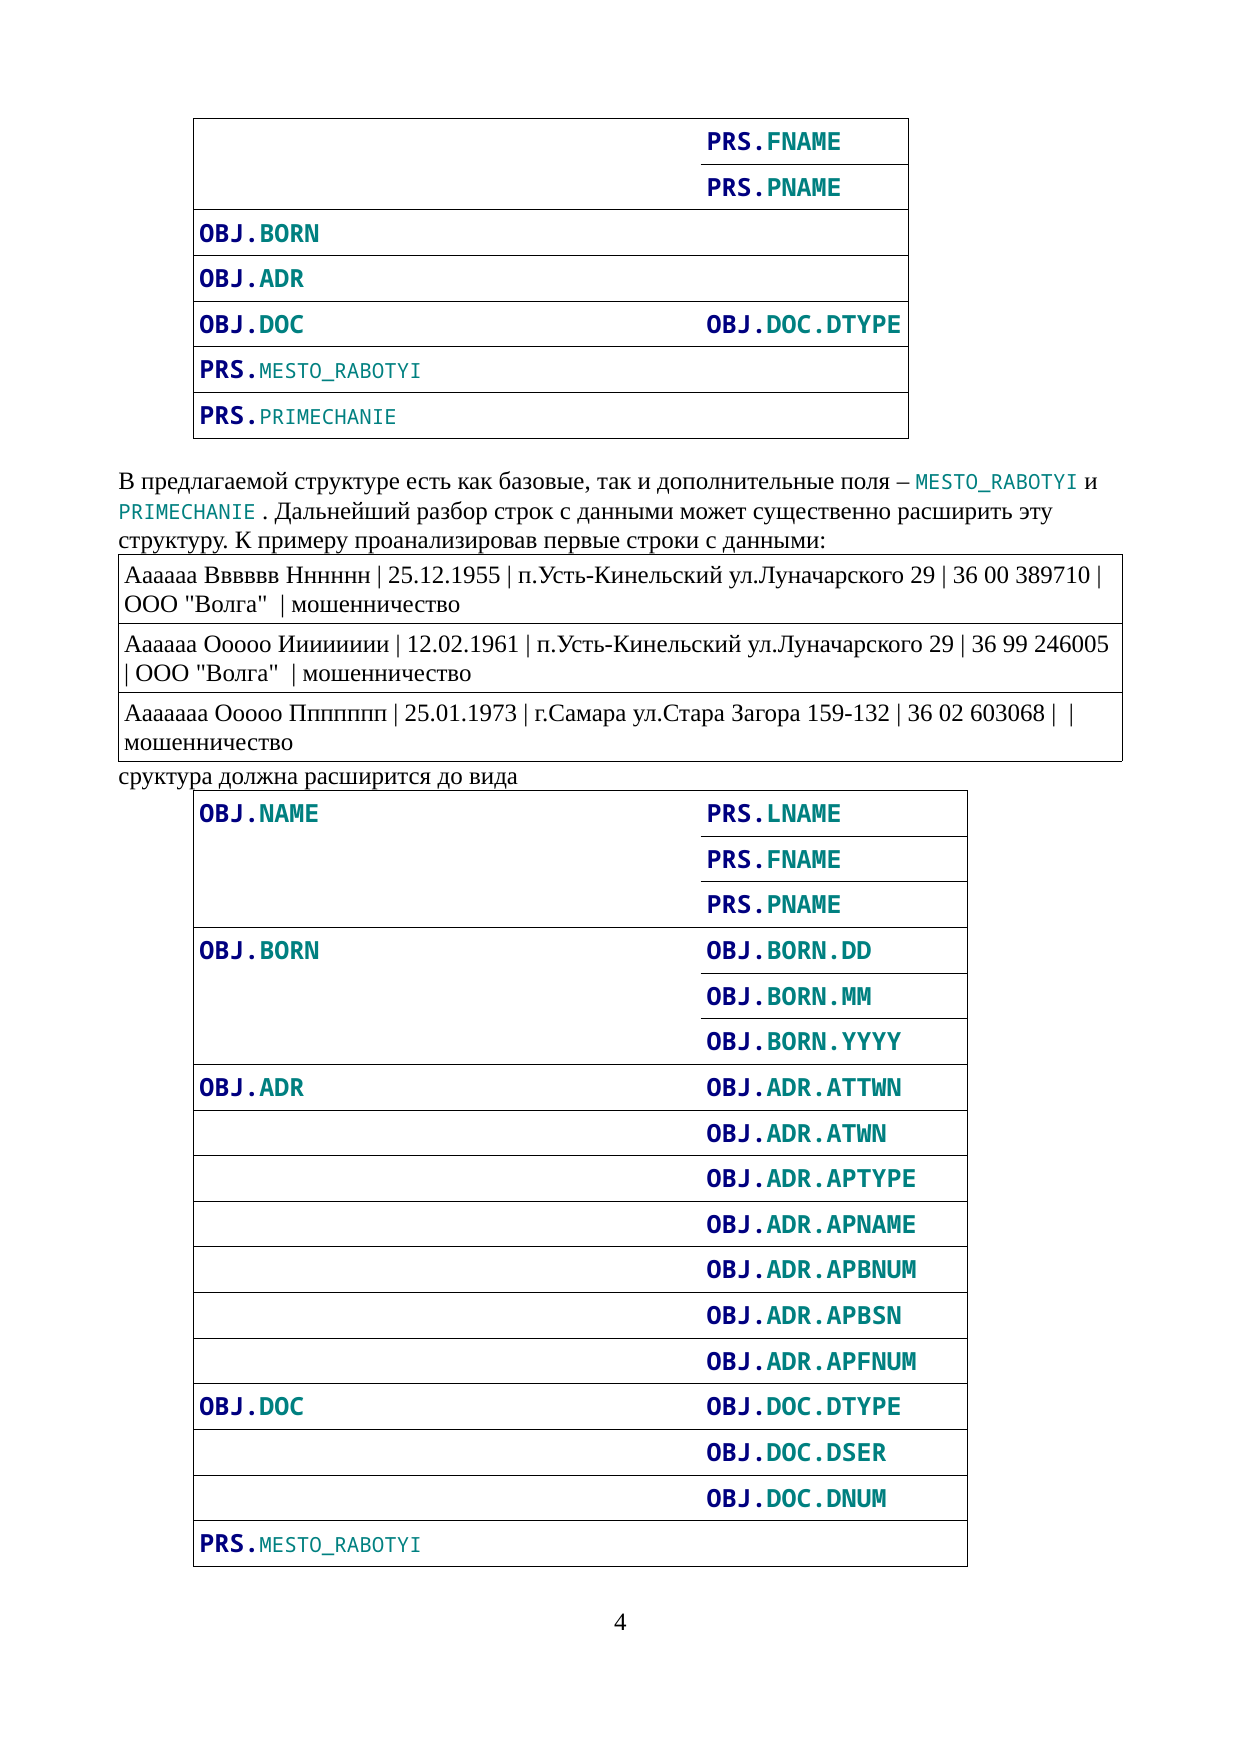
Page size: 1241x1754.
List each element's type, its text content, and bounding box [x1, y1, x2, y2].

table_cell PRS.PNAME [701, 882, 967, 927]
table_cell OBJ.BORN.YYYY [701, 1019, 967, 1064]
table_cell OBJ.BORN.MM [701, 974, 967, 1018]
table_cell OBJ.ADR [194, 256, 701, 301]
table_cell [194, 1202, 701, 1246]
table_header Аааааа Вввввв Нннннн | 25.12.1955 | п.Усть-Кинельский ул.Луначарского 29 | 36 00 389710 | ООО "Волга" | мошенничество [119, 555, 1122, 623]
text В предлагаемой структуре есть как базовые, так и дополнительные поля – MESTO_RABOTYI и PRIMECHANIE . Дальнейший разбор строк с данными может существенно расширить эту структуру. К примеру проанализировав первые строки с данными: [118, 466, 1122, 554]
table_cell OBJ.BORN.DD [701, 928, 967, 973]
table_cell OBJ.BORN [194, 928, 701, 1064]
table_cell OBJ.DOC.DNUM [701, 1476, 967, 1520]
table_header [194, 119, 701, 209]
table_cell [194, 1339, 701, 1383]
table_cell OBJ.BORN [194, 210, 701, 255]
table_cell OBJ.ADR.APNAME [701, 1202, 967, 1246]
table_cell [194, 1111, 701, 1155]
text cруктура должна расширится до вида [118, 762, 1122, 790]
table_cell OBJ.ADR [194, 1065, 701, 1109]
table_cell OBJ.DOC [194, 1384, 701, 1429]
table_cell [194, 1430, 701, 1474]
table_cell OBJ.DOC.DTYPE [701, 302, 908, 346]
table_cell [701, 1521, 967, 1566]
table_cell [194, 1293, 701, 1338]
table_cell PRS.MESTO_RABOTYI [194, 1521, 701, 1566]
table_header OBJ.NAME [194, 791, 701, 927]
table_cell [701, 347, 908, 392]
table_cell [701, 256, 908, 301]
table_cell OBJ.DOC.DTYPE [701, 1384, 967, 1429]
table_cell OBJ.ADR.ATWN [701, 1111, 967, 1155]
table_cell [194, 1476, 701, 1520]
table_cell OBJ.DOC.DSER [701, 1430, 967, 1474]
table_cell PRS.FNAME [701, 119, 908, 164]
table_header PRS.LNAME [701, 791, 967, 836]
table_cell PRS.MESTO_RABOTYI [194, 347, 701, 392]
table_cell Ааааааа Ооооо Ппппппп | 25.01.1973 | г.Самара ул.Стара Загора 159-132 | 36 02 603068 | | мошенничество [119, 693, 1122, 761]
table_cell PRS.FNAME [701, 837, 967, 881]
table_cell OBJ.ADR.APTYPE [701, 1156, 967, 1201]
table_cell [194, 1156, 701, 1201]
table_cell [194, 1247, 701, 1292]
table_cell OBJ.ADR.ATTWN [701, 1065, 967, 1109]
table_cell [701, 210, 908, 255]
table_cell PRS.PNAME [701, 165, 908, 209]
table_cell OBJ.ADR.APBSN [701, 1293, 967, 1338]
table_cell OBJ.ADR.APFNUM [701, 1339, 967, 1383]
table_cell OBJ.DOC [194, 302, 701, 346]
table_cell Аааааа Ооооо Ииииииии | 12.02.1961 | п.Усть-Кинельский ул.Луначарского 29 | 36 99 246005 | ООО "Волга" | мошенничество [119, 624, 1122, 692]
table_cell PRS.PRIMECHANIE [194, 393, 701, 437]
table_cell [701, 393, 908, 437]
table_cell OBJ.ADR.APBNUM [701, 1247, 967, 1292]
